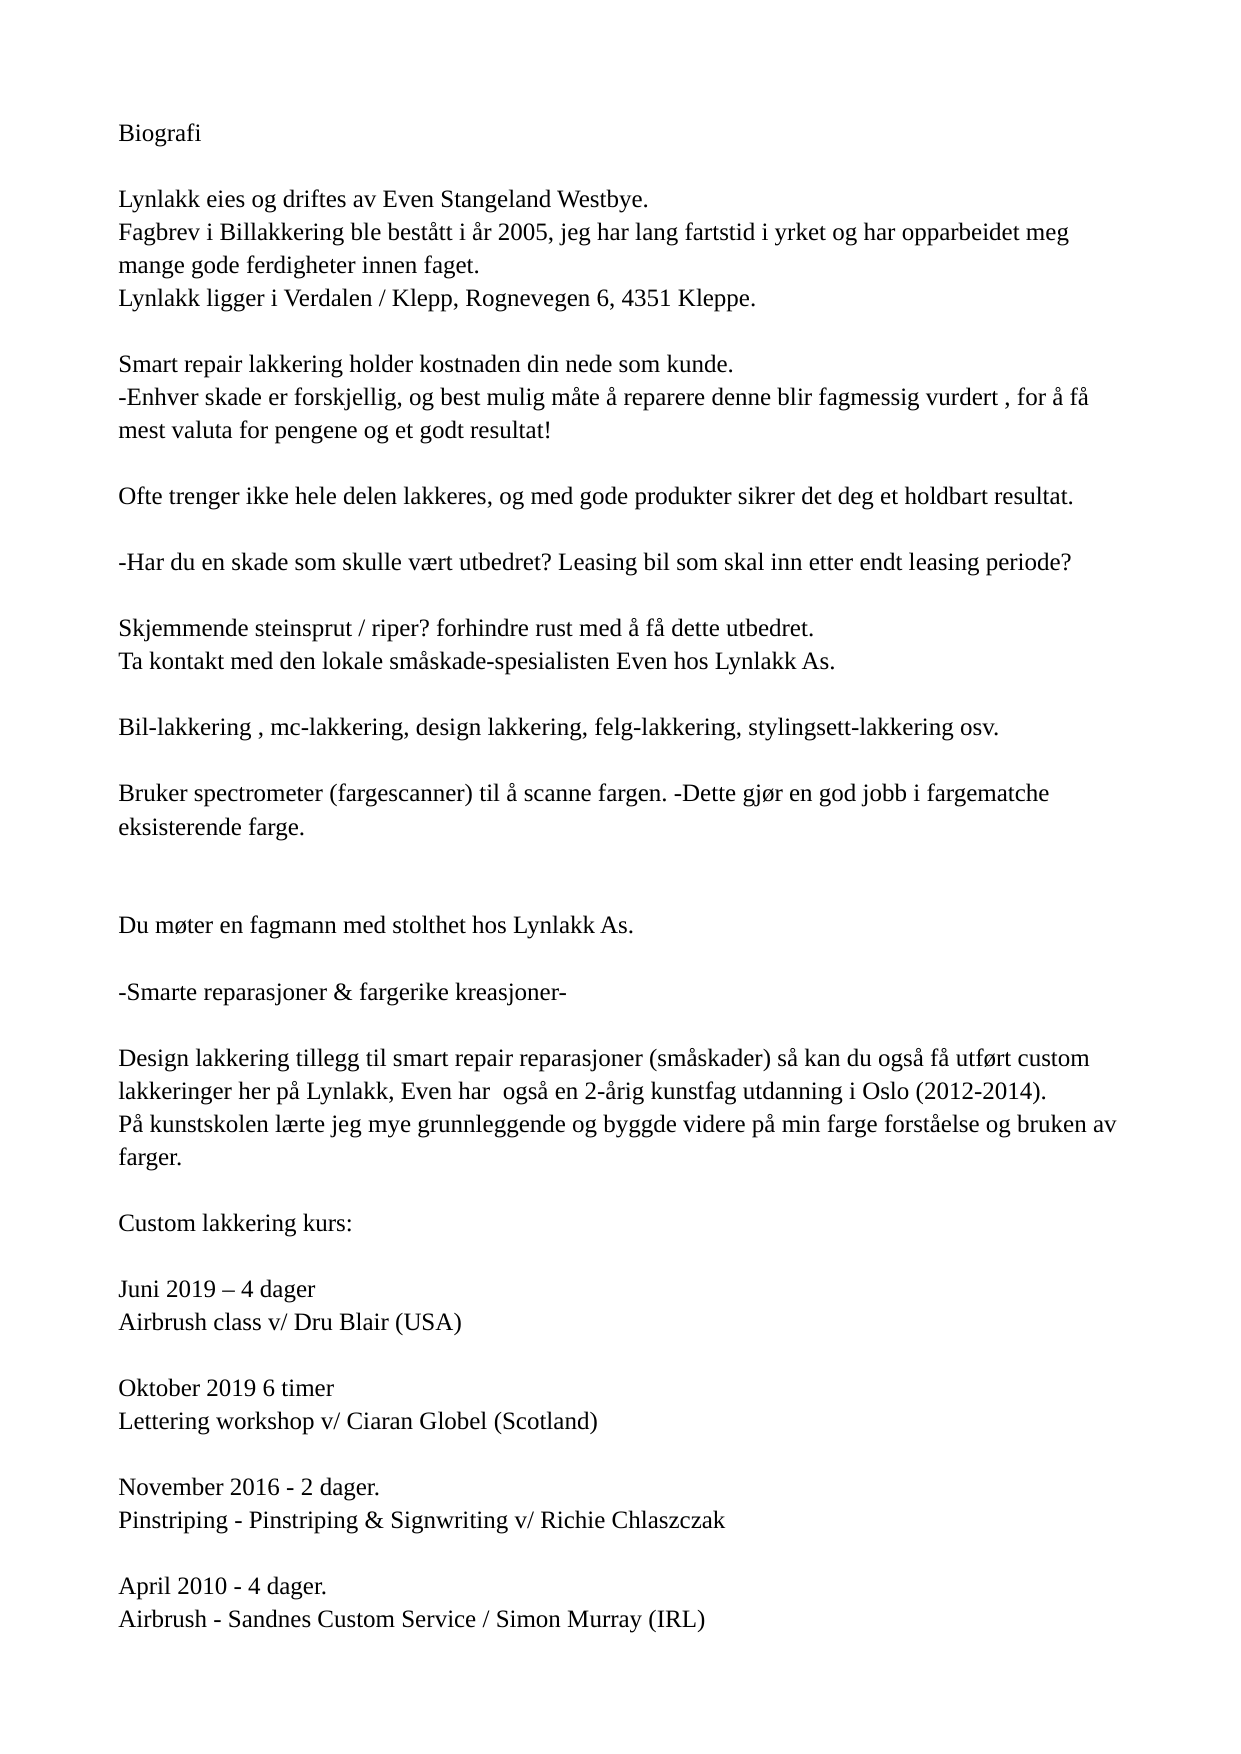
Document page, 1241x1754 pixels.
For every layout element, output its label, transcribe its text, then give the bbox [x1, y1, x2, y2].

text På kunstskolen lærte jeg mye grunnleggende og byggde videre på min farge forståelse og bruken av farger. [118, 1109, 1122, 1171]
text Ta kontakt med den lokale småskade-spesialisten Even hos Lynlakk As. [118, 646, 1122, 675]
text Bruker spectrometer (fargescanner) til å scanne fargen. -Dette gjør en god jobb i fargematche eksisterende farge. [118, 778, 1122, 840]
text Oktober 2019 6 timer [118, 1373, 1122, 1402]
text Lettering workshop v/ Ciaran Globel (Scotland) [118, 1406, 1122, 1435]
text Lynlakk eies og driftes av Even Stangeland Westbye. [118, 184, 1122, 213]
text Pinstriping - Pinstriping & Signwriting v/ Richie Chlaszczak [118, 1505, 1122, 1534]
text -Smarte reparasjoner & fargerike kreasjoner- [118, 977, 1122, 1005]
text November 2016 - 2 dager. [118, 1472, 1122, 1501]
text April 2010 - 4 dager. [118, 1571, 1122, 1600]
text Airbrush class v/ Dru Blair (USA) [118, 1307, 1122, 1336]
text -Har du en skade som skulle vært utbedret? Leasing bil som skal inn etter endt leasing periode? [118, 547, 1122, 576]
text Du møter en fagmann med stolthet hos Lynlakk As. [118, 911, 1122, 939]
text -Enhver skade er forskjellig, og best mulig måte å reparere denne blir fagmessig vurdert , for å få mest valuta for pengene og et godt resultat! [118, 382, 1122, 444]
text Custom lakkering kurs: [118, 1208, 1122, 1237]
text Airbrush - Sandnes Custom Service / Simon Murray (IRL) [118, 1604, 1122, 1633]
text Fagbrev i Billakkering ble bestått i år 2005, jeg har lang fartstid i yrket og har opparbeidet meg mange gode ferdigheter innen faget. [118, 217, 1122, 279]
text Skjemmende steinsprut / riper? forhindre rust med å få dette utbedret. [118, 613, 1122, 642]
text Lynlakk ligger i Verdalen / Klepp, Rognevegen 6, 4351 Kleppe. [118, 283, 1122, 312]
text Juni 2019 – 4 dager [118, 1274, 1122, 1303]
text Design lakkering tillegg til smart repair reparasjoner (småskader) så kan du også få utført custom lakkeringer her på Lynlakk, Even har også en 2-årig kunstfag utdanning i Oslo (2012-2014). [118, 1043, 1122, 1104]
text Bil-lakkering , mc-lakkering, design lakkering, felg-lakkering, stylingsett-lakkering osv. [118, 712, 1122, 741]
text Ofte trenger ikke hele delen lakkeres, og med gode produkter sikrer det deg et holdbart resultat. [118, 481, 1122, 510]
text Smart repair lakkering holder kostnaden din nede som kunde. [118, 349, 1122, 378]
text Biografi [118, 118, 1122, 147]
